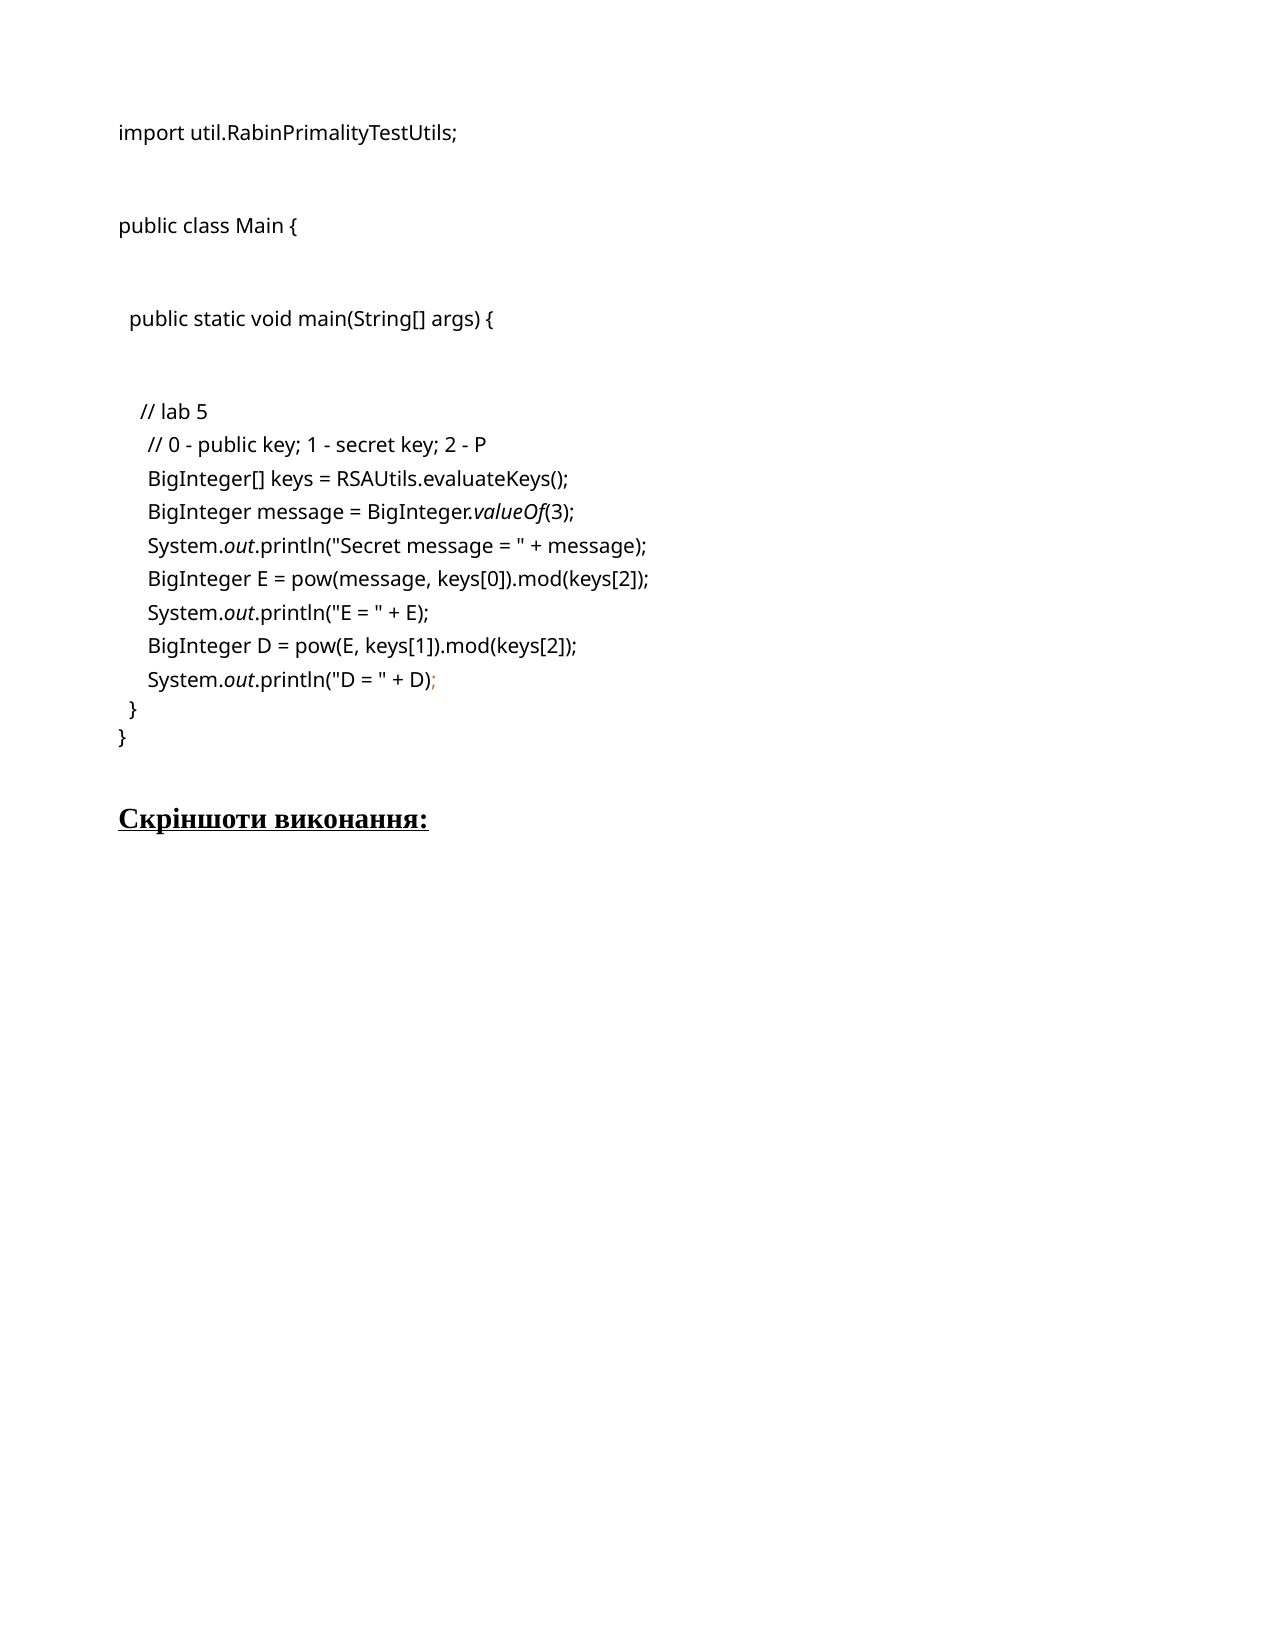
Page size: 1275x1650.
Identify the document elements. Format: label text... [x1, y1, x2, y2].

text // lab 5 // 0 - public key; 1 - secret key; 2 - P BigInteger[] keys = RSAUtils.evaluateKeys(); BigInteger message = BigInteger.valueOf(3); System.out.println("Secret message = " + message); BigInteger E = pow(message, keys[0]).mod(keys[2]); System.out.println("E = " + E); BigInteger D = pow(E, keys[1]).mod(keys[2]); System.out.println("D = " + D); } } [118, 397, 1157, 751]
text import util.RabinPrimalityTestUtils; public class Main { public static void main(String[] args) { [118, 118, 1157, 332]
text Скріншоти виконання: [118, 801, 1157, 834]
